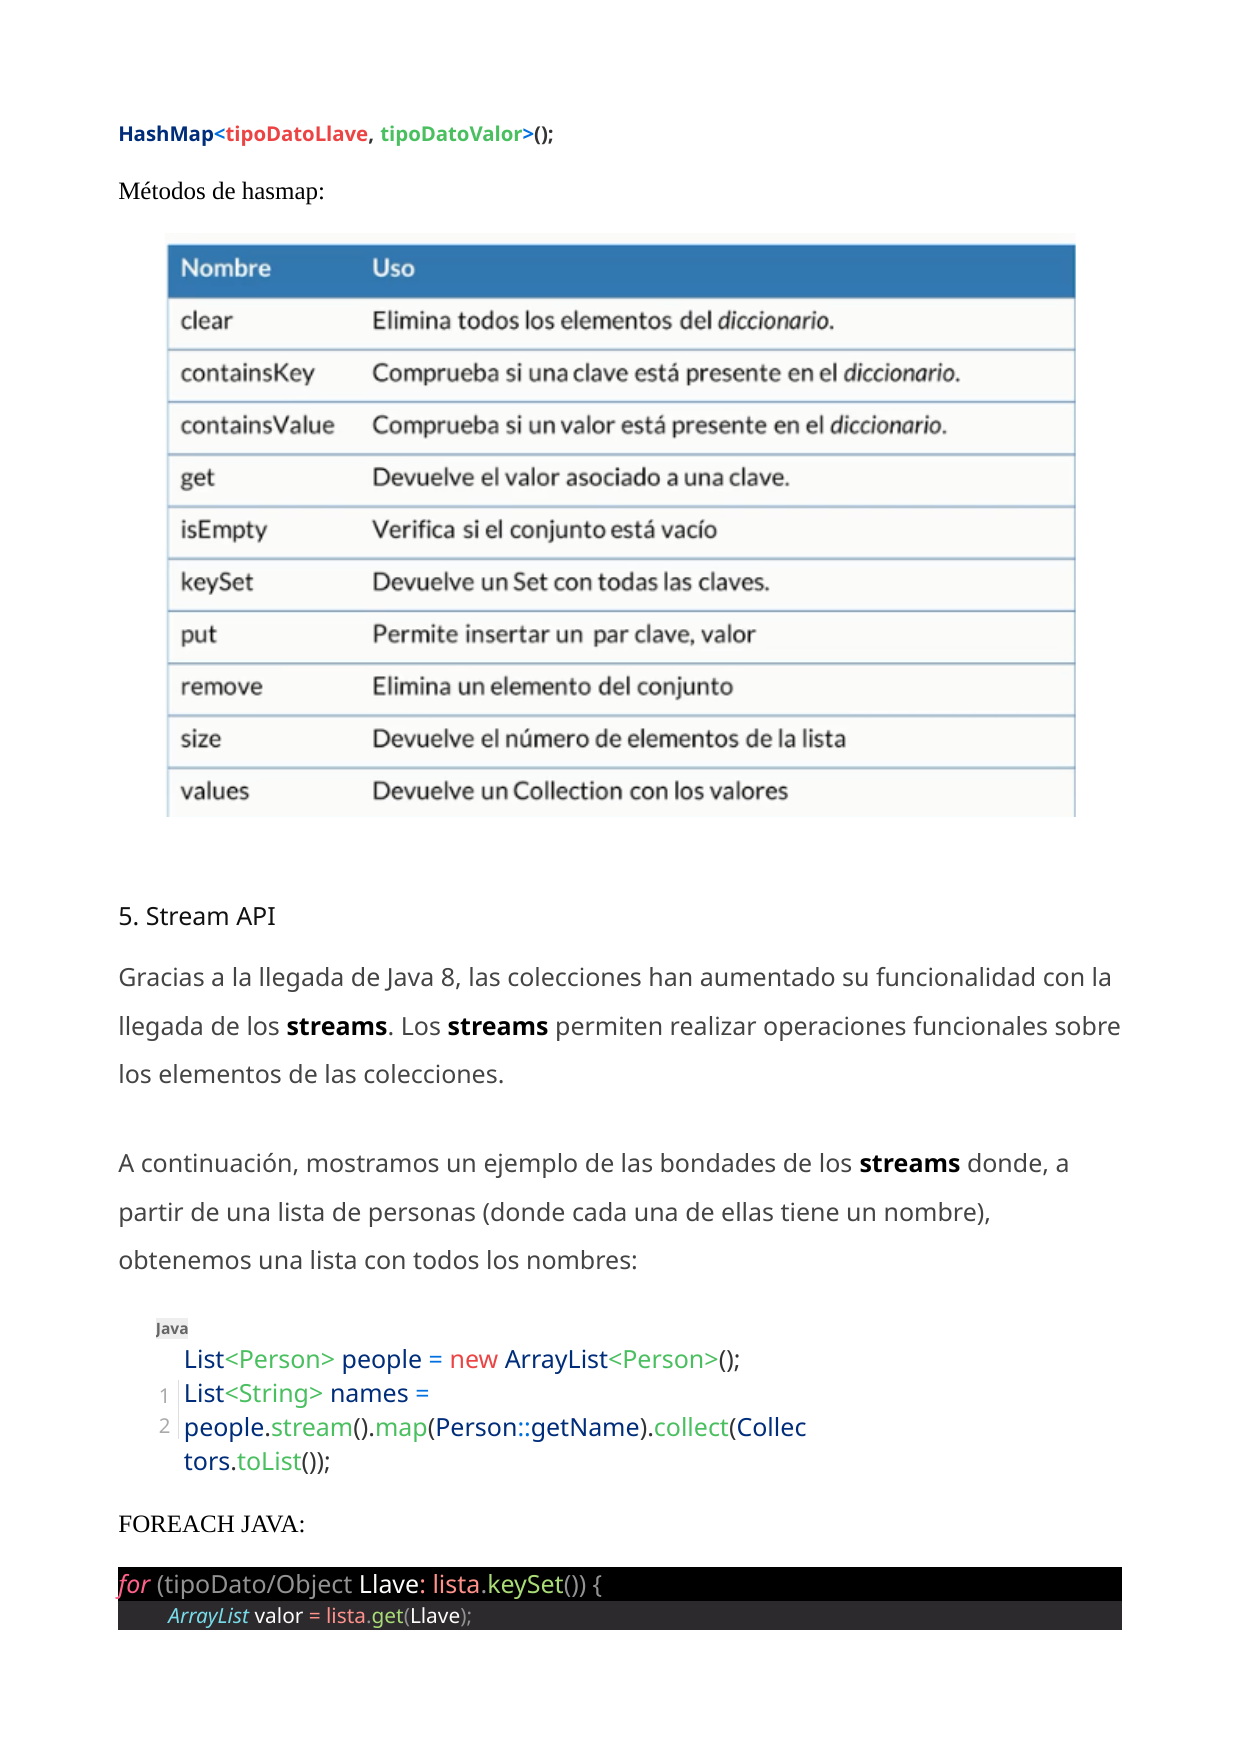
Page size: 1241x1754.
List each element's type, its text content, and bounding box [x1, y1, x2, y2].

text HashMap<tipoDatoLlave, tipoDatoValor>(); [118, 118, 1122, 147]
text Gracias a la llegada de Java 8, las colecciones han aumentado su funcionalidad con la llegada de los streams. Los streams permiten realizar operaciones funcionales sobre los elementos de las colecciones. [118, 946, 1122, 1091]
text FOREACH JAVA: [118, 1509, 1122, 1538]
text Métodos de hasmap: [118, 176, 1122, 205]
text Java [118, 1317, 1122, 1360]
text for (tipoDato/Object Llave: lista.keySet()) { [118, 1567, 1122, 1601]
table_header List<Person> people = new ArrayList<Person>(); List<String> names = people.stream().map(Person::getName).collect(Collectors.toList()); [181, 1339, 814, 1481]
subtitle 5. Stream API [118, 899, 1122, 933]
text A continuación, mostramos un ejemplo de las bondades de los streams donde, a partir de una lista de personas (donde cada una de ellas tiene un nombre), obtenemos una lista con todos los nombres: [118, 1132, 1122, 1277]
text ArrayList valor = lista.get(Llave); [118, 1601, 1122, 1630]
table_header 1 2 [156, 1339, 181, 1481]
